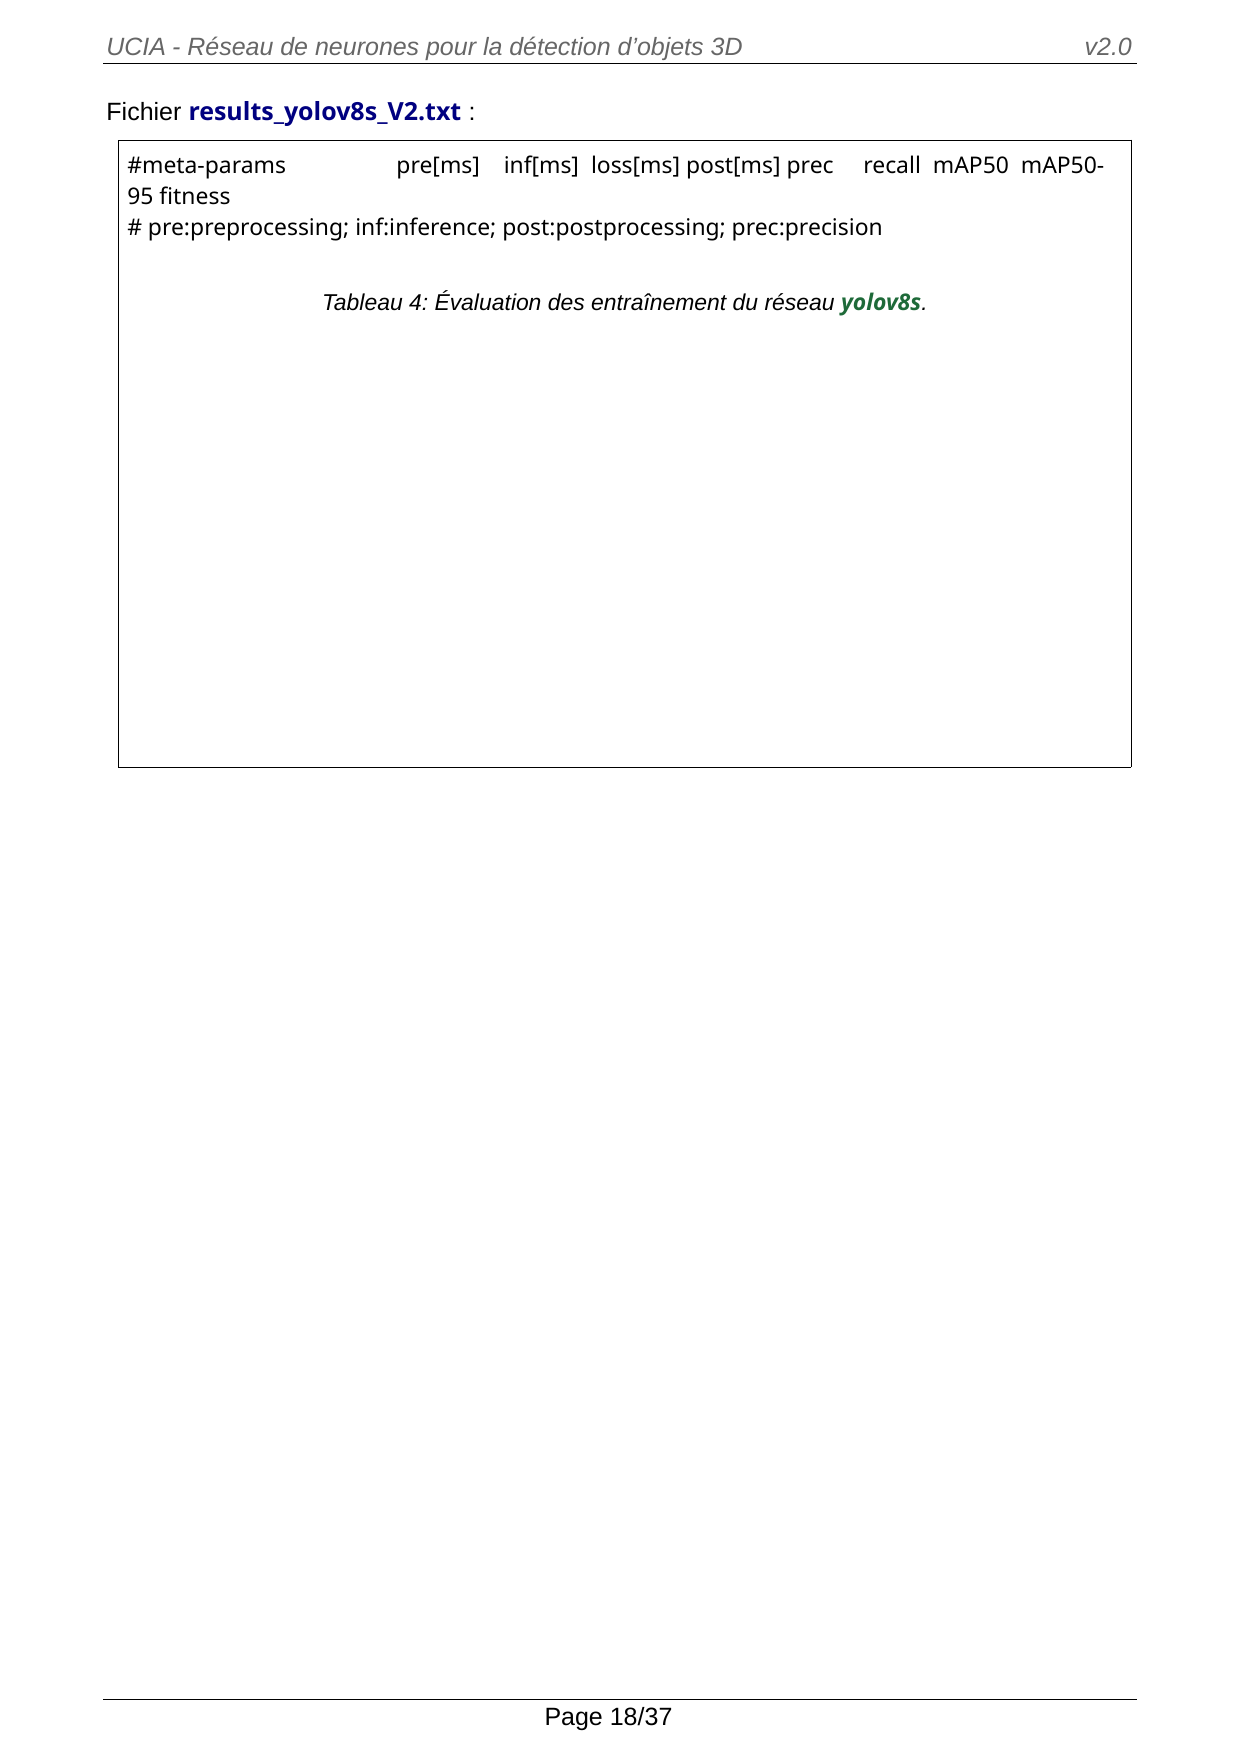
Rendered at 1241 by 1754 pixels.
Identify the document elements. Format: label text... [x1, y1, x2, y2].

text # pre:preprocessing; inf:inference; post:postprocessing; prec:precision [127, 211, 1122, 242]
text Fichier results_yolov8s_V2.txt : [106, 94, 1134, 128]
text #meta-params pre[ms] inf[ms] loss[ms] post[ms] prec recall mAP50 mAP50-95 fitness [127, 148, 1122, 211]
text Tableau 4: Évaluation des entraînement du réseau yolov8s. [127, 286, 1122, 317]
